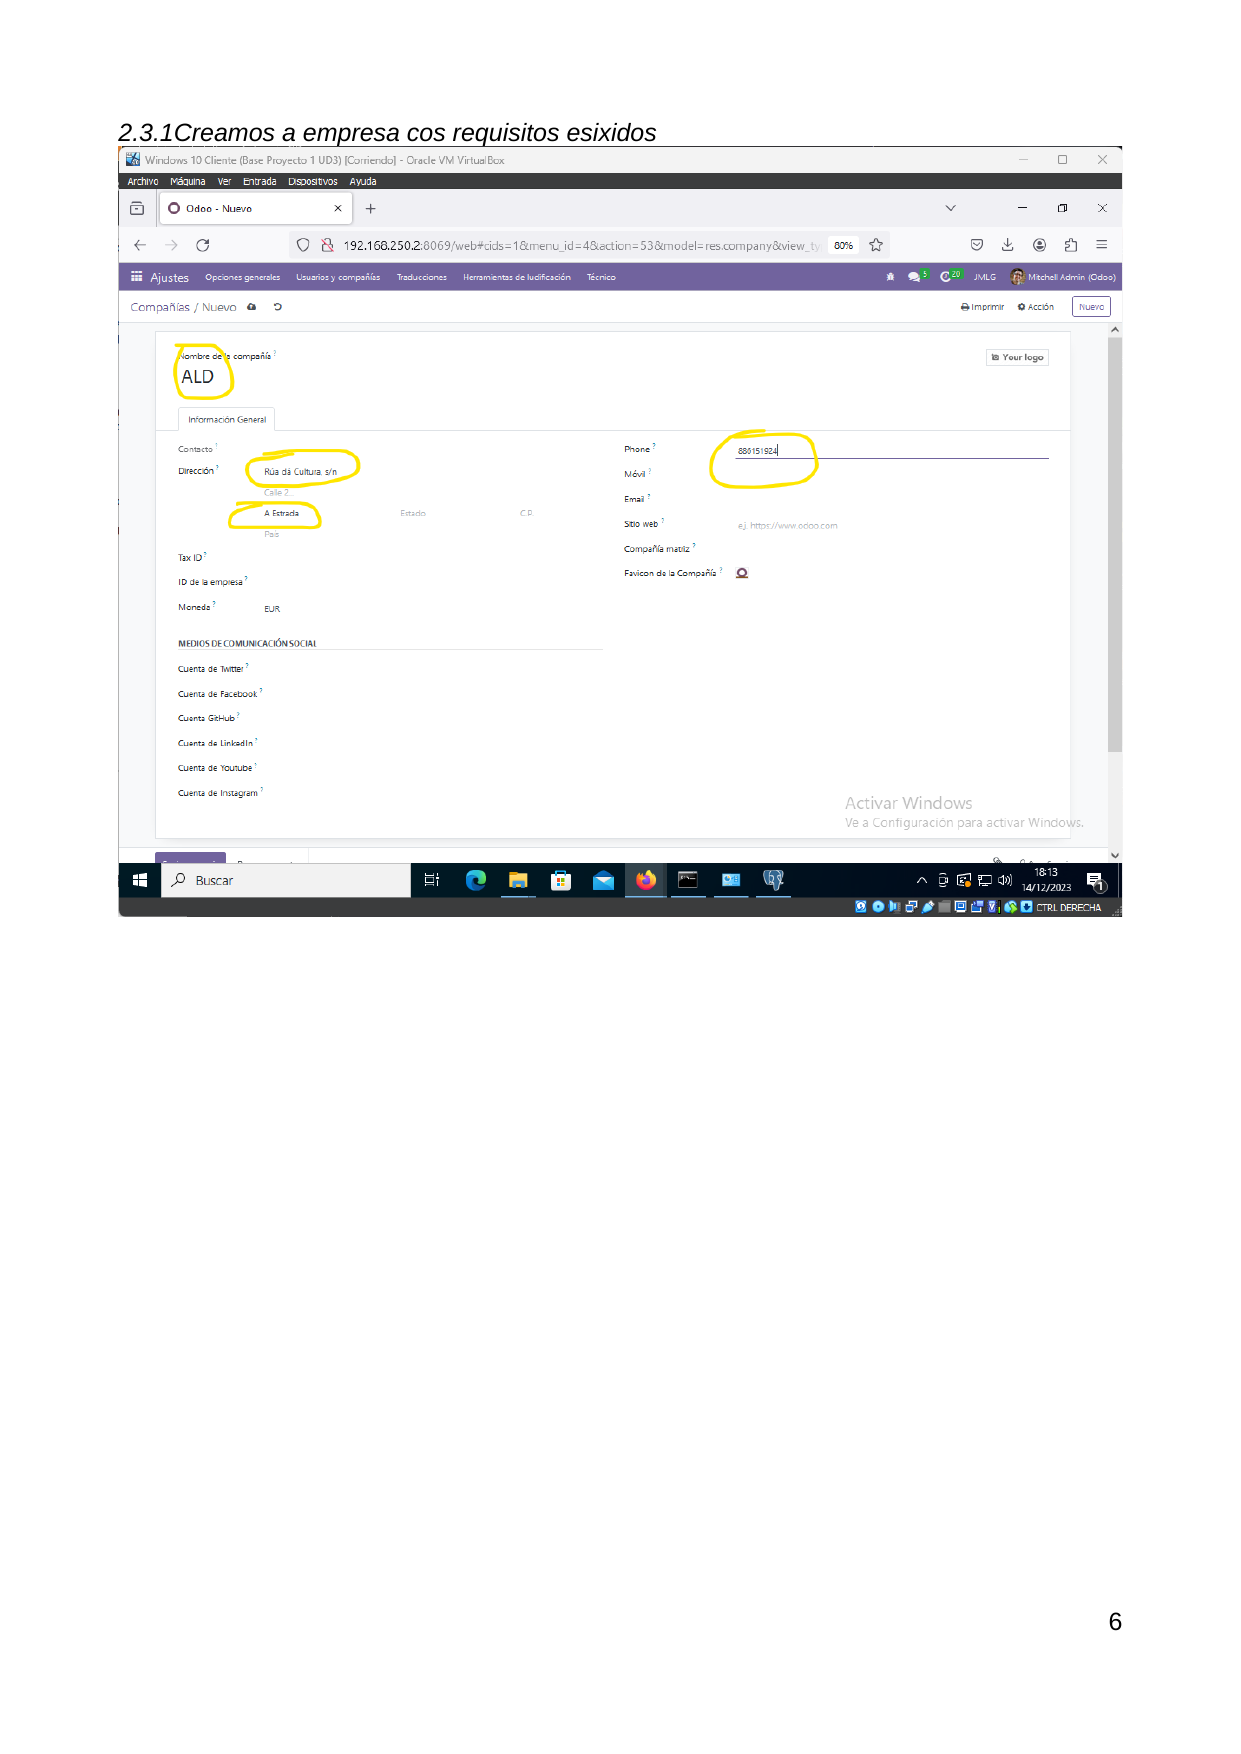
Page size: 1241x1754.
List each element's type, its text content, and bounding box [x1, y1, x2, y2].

picture [118, 146, 1123, 917]
text 2.3.1Creamos a empresa cos requisitos esixidos [118, 118, 1122, 146]
